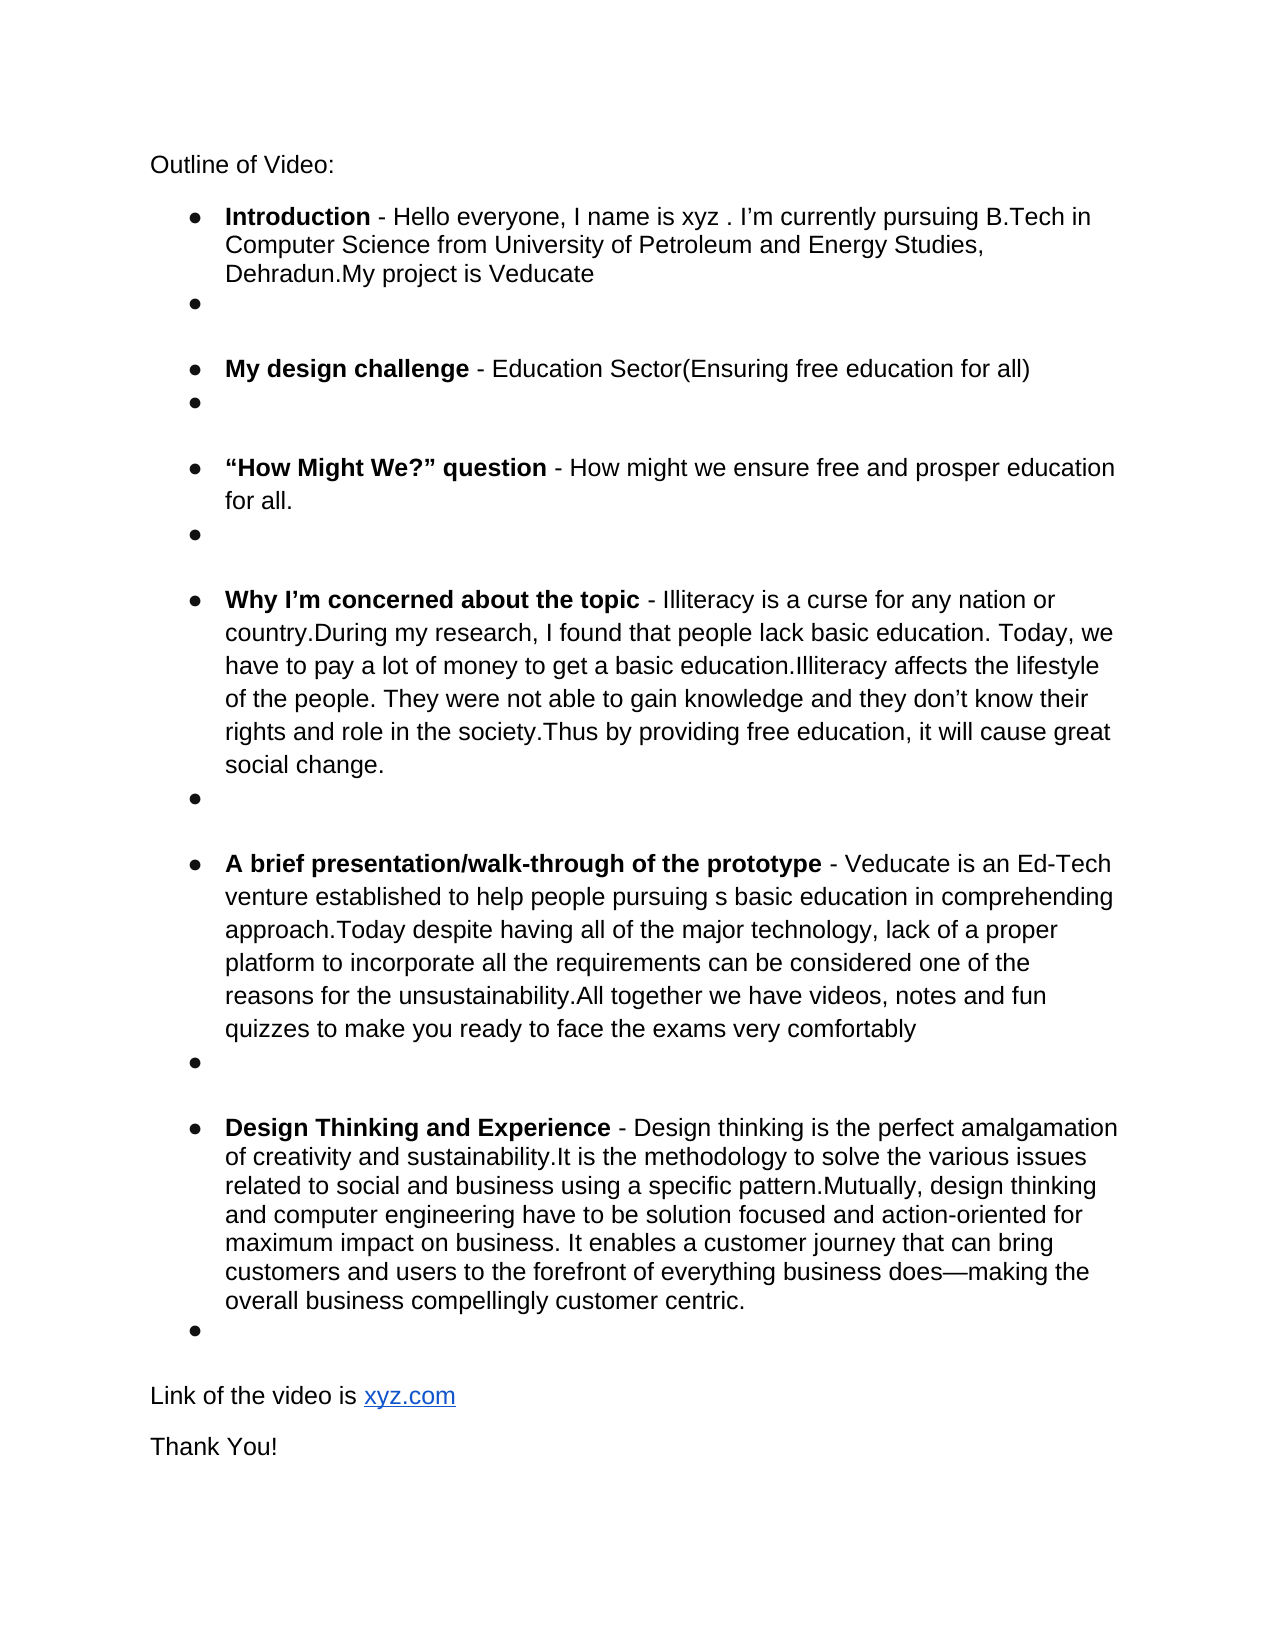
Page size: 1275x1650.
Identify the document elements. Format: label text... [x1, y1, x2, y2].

text Thank You! [150, 1432, 1125, 1461]
list Design Thinking and Experience - Design thinking is the perfect amalgamation of creativity and sustainability.It is the methodology to solve the various issues related to social and business using a specific pattern.Mutually, design thinking and computer engineering have to be solution focused and action-oriented for maximum impact on business. It enables a customer journey that can bring customers and users to the forefront of everything business does—making the overall business compellingly customer centric. [187, 1113, 1125, 1315]
text Link of the video is xyz.com [150, 1381, 1125, 1409]
text Outline of Video: [150, 150, 1125, 179]
list “How Might We?” question - How might we ensure free and prosper education for all. [187, 453, 1125, 515]
list Why I’m concerned about the topic - Illiteracy is a curse for any nation or country.During my research, I found that people lack basic education. Today, we have to pay a lot of money to get a basic education.Illiteracy affects the lifestyle of the people. They were not able to gain knowledge and they don’t know their rights and role in the society.Thus by providing free education, it will cause great social change. [187, 585, 1125, 779]
list Introduction - Hello everyone, I name is xyz . I’m currently pursuing B.Tech in Computer Science from University of Petroleum and Energy Studies, Dehradun.My project is Veducate [187, 202, 1125, 288]
list My design challenge - Education Sector(Ensuring free education for all) [187, 354, 1125, 383]
list A brief presentation/walk-through of the prototype - Veducate is an Ed-Tech venture established to help people pursuing s basic education in comprehending approach.Today despite having all of the major technology, lack of a proper platform to incorporate all the requirements can be considered one of the reasons for the unsustainability.All together we have videos, notes and fun quizzes to make you ready to face the exams very comfortably [187, 849, 1125, 1043]
